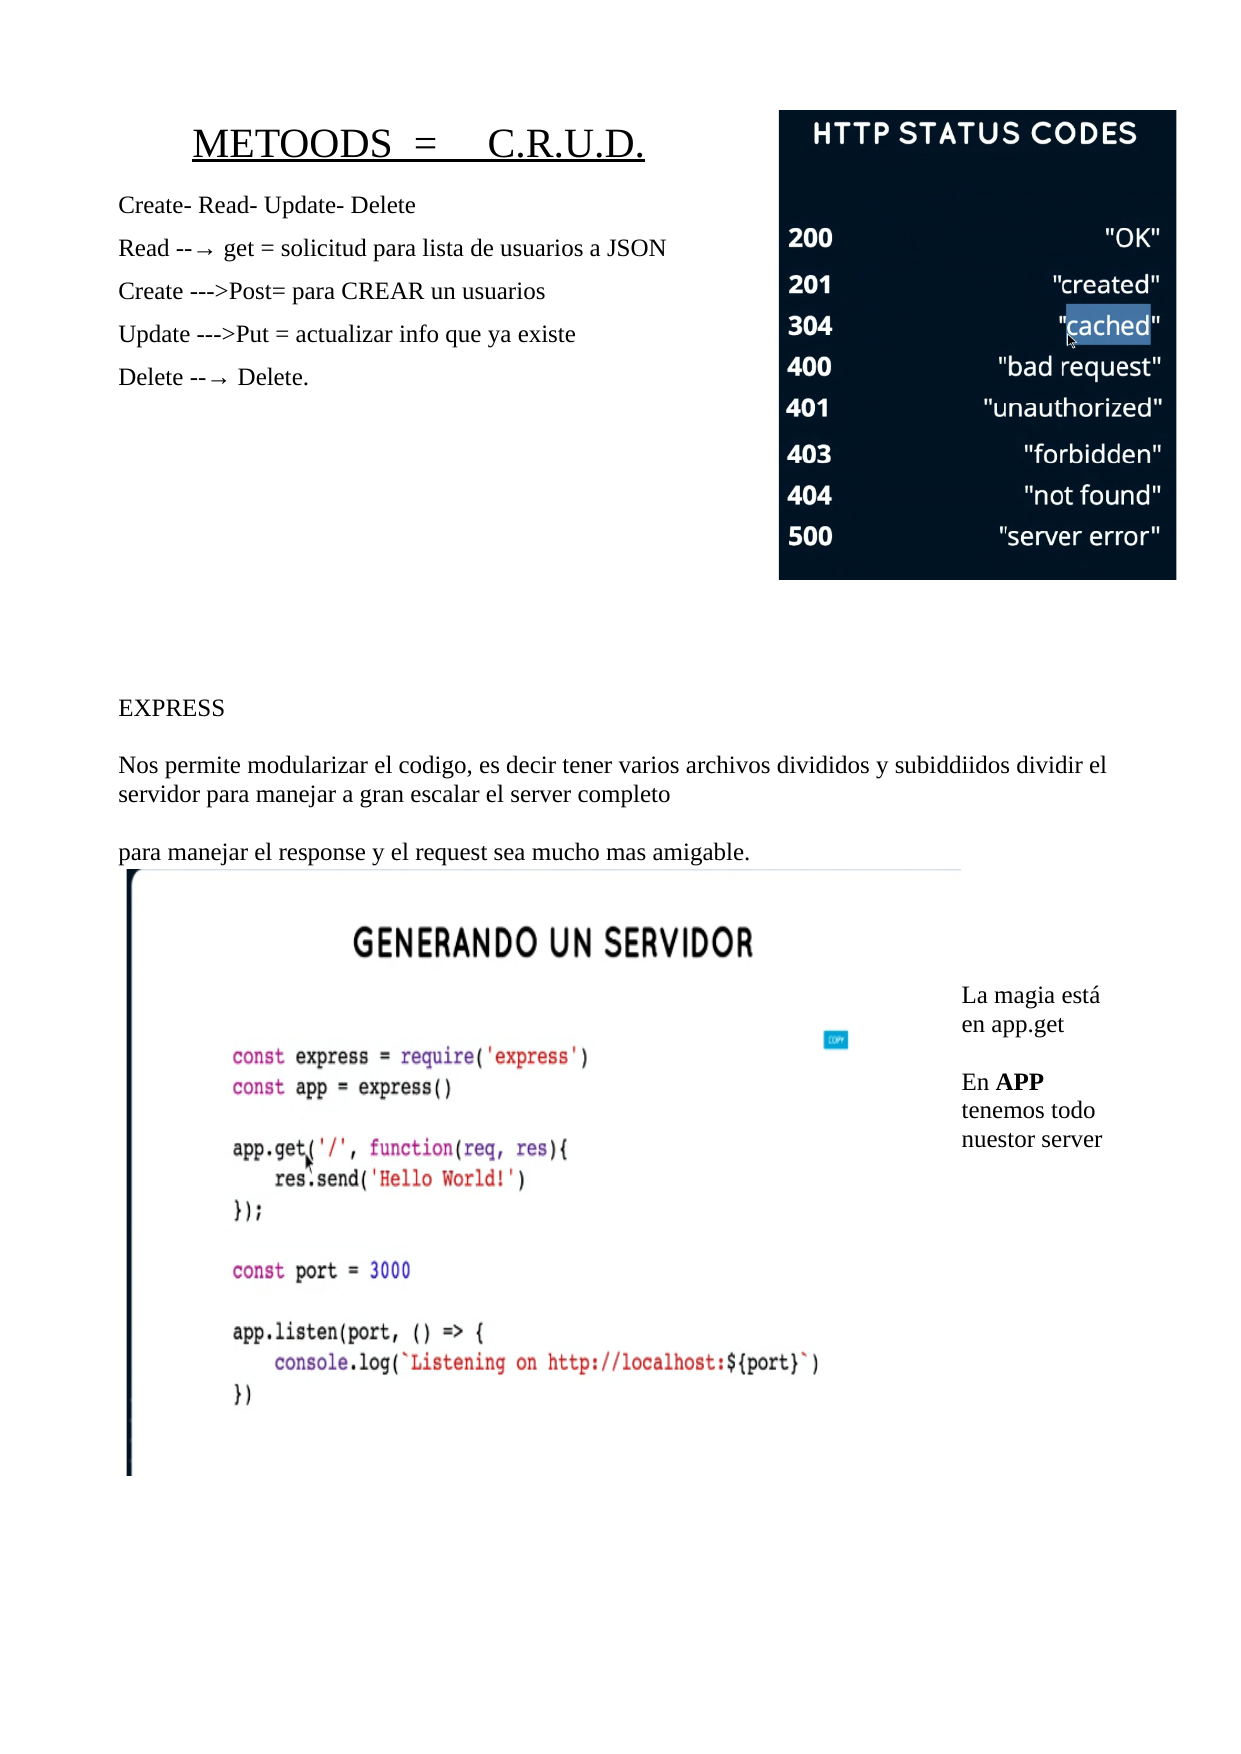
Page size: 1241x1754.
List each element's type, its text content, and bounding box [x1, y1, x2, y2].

picture [126, 869, 962, 1476]
text Create- Read- Update- Delete [118, 190, 778, 219]
text para manejar el response y el request sea mucho mas amigable. [118, 837, 1122, 866]
text Delete --→ Delete. [118, 362, 778, 391]
text Update --->Put = actualizar info que ya existe [118, 319, 778, 348]
picture [778, 110, 1177, 580]
text La magia está en app.get [962, 981, 1122, 1038]
text En APP tenemos todo nuestor server [962, 1067, 1122, 1153]
text [118, 1067, 126, 1153]
text METOODS = C.R.U.D. [118, 118, 778, 166]
text Create --->Post= para CREAR un usuarios [118, 276, 778, 305]
text Nos permite modularizar el codigo, es decir tener varios archivos divididos y subiddiidos dividir el servidor para manejar a gran escalar el server completo [118, 751, 1122, 808]
text Read --→ get = solicitud para lista de usuarios a JSON [118, 233, 778, 262]
text EXPRESS [118, 693, 1122, 722]
